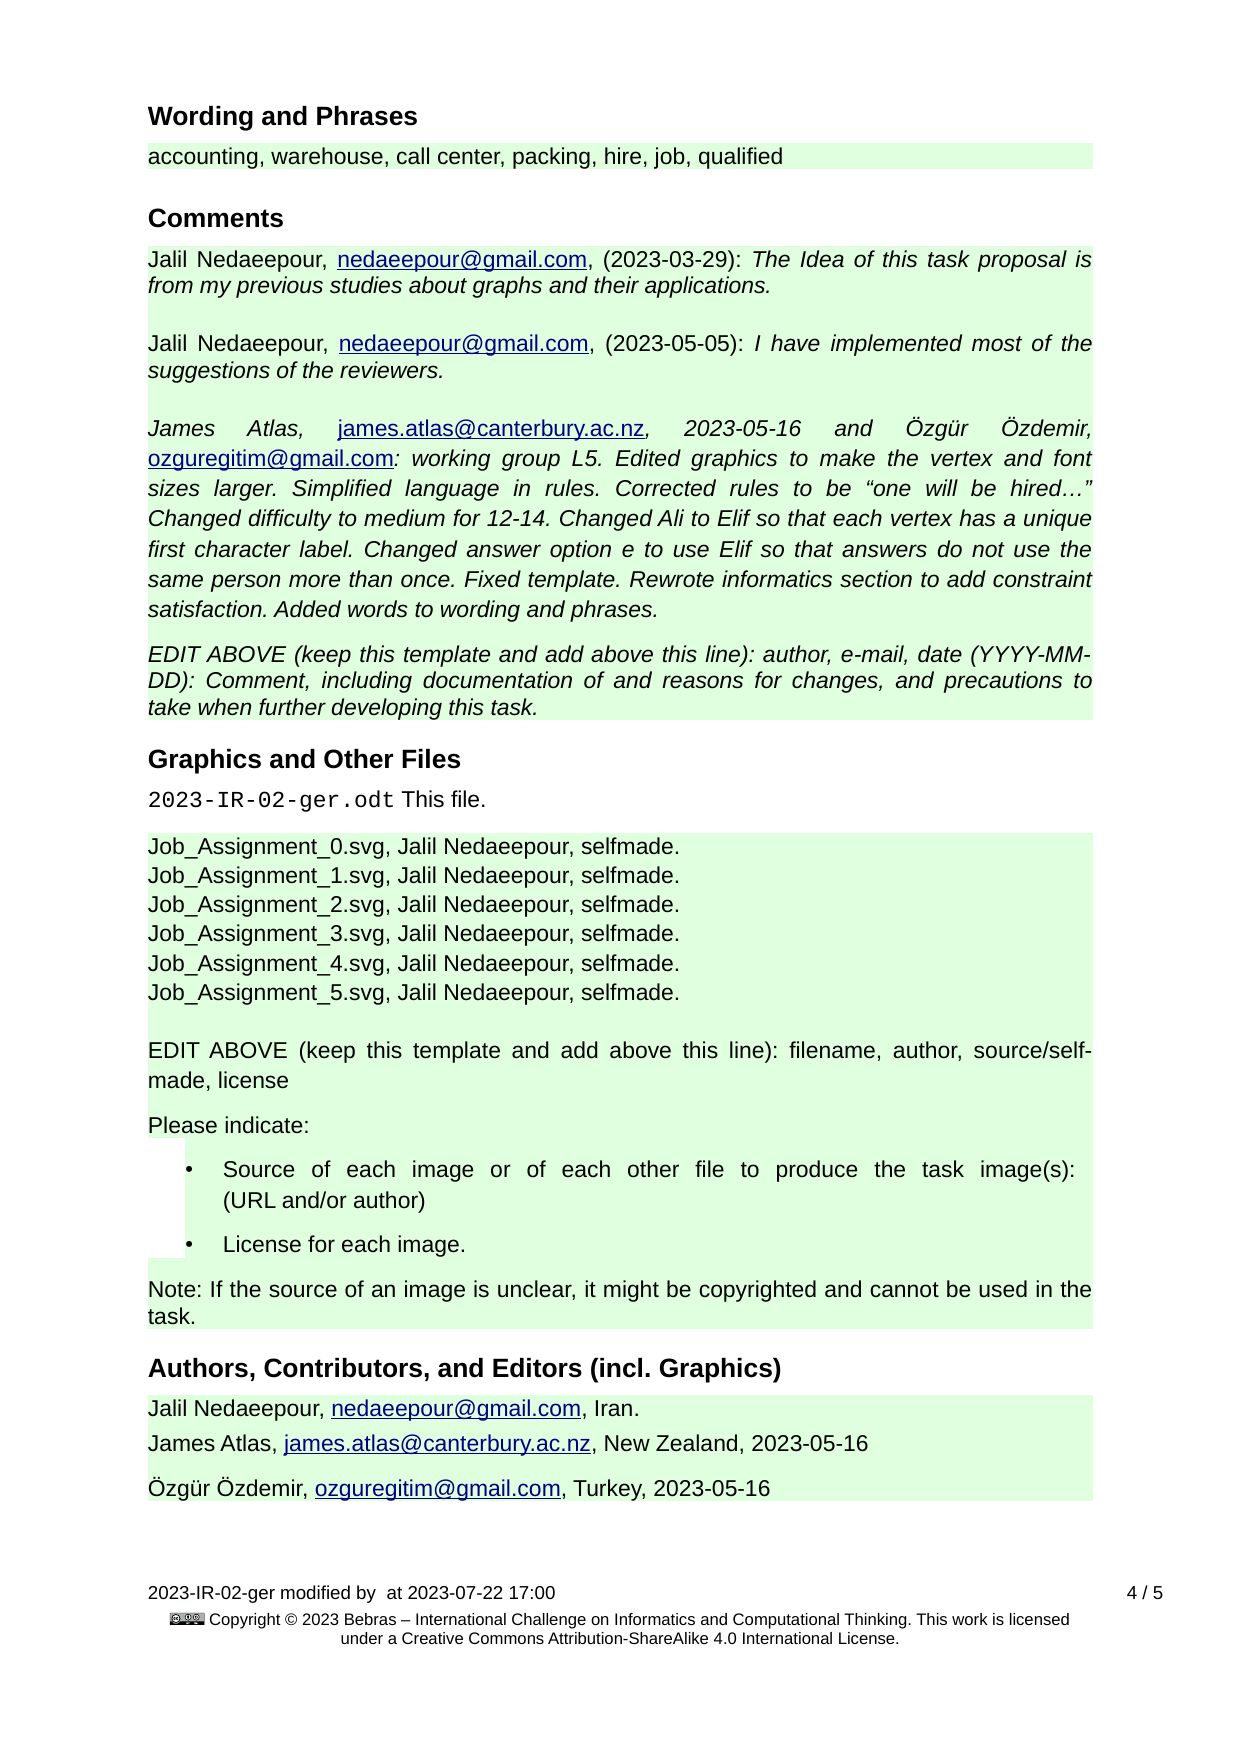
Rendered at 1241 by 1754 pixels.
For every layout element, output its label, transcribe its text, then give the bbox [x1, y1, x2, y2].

text Job_Assignment_3.svg, Jalil Nedaeepour, selfmade. [148, 920, 1093, 947]
text James Atlas, james.atlas@canterbury.ac.nz, 2023-05-16 and Özgür Özdemir, ozguregitim@gmail.com: working group L5. Edited graphics to make the vertex and font sizes larger. Simplified language in rules. Corrected rules to be “one will be hired…” Changed difficulty to medium for 12-14. Changed Ali to Elif so that each vertex has a unique first character label. Changed answer option e to use Elif so that answers do not use the same person more than once. Fixed template. Rewrote informatics section to add constraint satisfaction. Added words to wording and phrases. [148, 415, 1093, 622]
subtitle Authors, Contributors, and Editors (incl. Graphics) [148, 1352, 1093, 1383]
text accounting, warehouse, call center, packing, hire, job, qualified [148, 143, 1093, 169]
text Jalil Nedaeepour, nedaeepour@gmail.com, (2023-05-05): I have implemented most of the suggestions of the reviewers. [148, 330, 1093, 383]
text Job_Assignment_2.svg, Jalil Nedaeepour, selfmade. [148, 891, 1093, 918]
text Job_Assignment_0.svg, Jalil Nedaeepour, selfmade. [148, 833, 1093, 859]
text Note: If the source of an image is unclear, it might be copyrighted and cannot be used in the task. [148, 1276, 1093, 1329]
subtitle Graphics and Other Files [148, 743, 1093, 774]
text Özgür Özdemir, ozguregitim@gmail.com, Turkey, 2023-05-16 [148, 1475, 1093, 1501]
text Job_Assignment_4.svg, Jalil Nedaeepour, selfmade. [148, 949, 1093, 976]
text Job_Assignment_5.svg, Jalil Nedaeepour, selfmade. [148, 978, 1093, 1005]
text EDIT ABOVE (keep this template and add above this line): author, e-mail, date (YYYY-MM-DD): Comment, including documentation of and reasons for changes, and precautions to take when further developing this task. [148, 641, 1093, 720]
text Jalil Nedaeepour, nedaeepour@gmail.com, (2023-03-29): The Idea of this task proposal is from my previous studies about graphs and their applications. [148, 246, 1093, 298]
text EDIT ABOVE (keep this template and add above this line): filename, author, source/self-made, license [148, 1037, 1093, 1093]
text Please indicate: [148, 1112, 1093, 1138]
text Jalil Nedaeepour, nedaeepour@gmail.com, Iran. [148, 1395, 1093, 1422]
text James Atlas, james.atlas@canterbury.ac.nz, New Zealand, 2023-05-16 [148, 1430, 1093, 1457]
list Source of each image or of each other file to produce the task image(s): (URL and/or author) [185, 1156, 1093, 1213]
subtitle Comments [148, 203, 1093, 233]
list License for each image. [185, 1231, 1093, 1258]
text Job_Assignment_1.svg, Jalil Nedaeepour, selfmade. [148, 862, 1093, 889]
subtitle Wording and Phrases [148, 100, 1093, 131]
text 2023-IR-02-ger.odt This file. [148, 786, 1093, 814]
